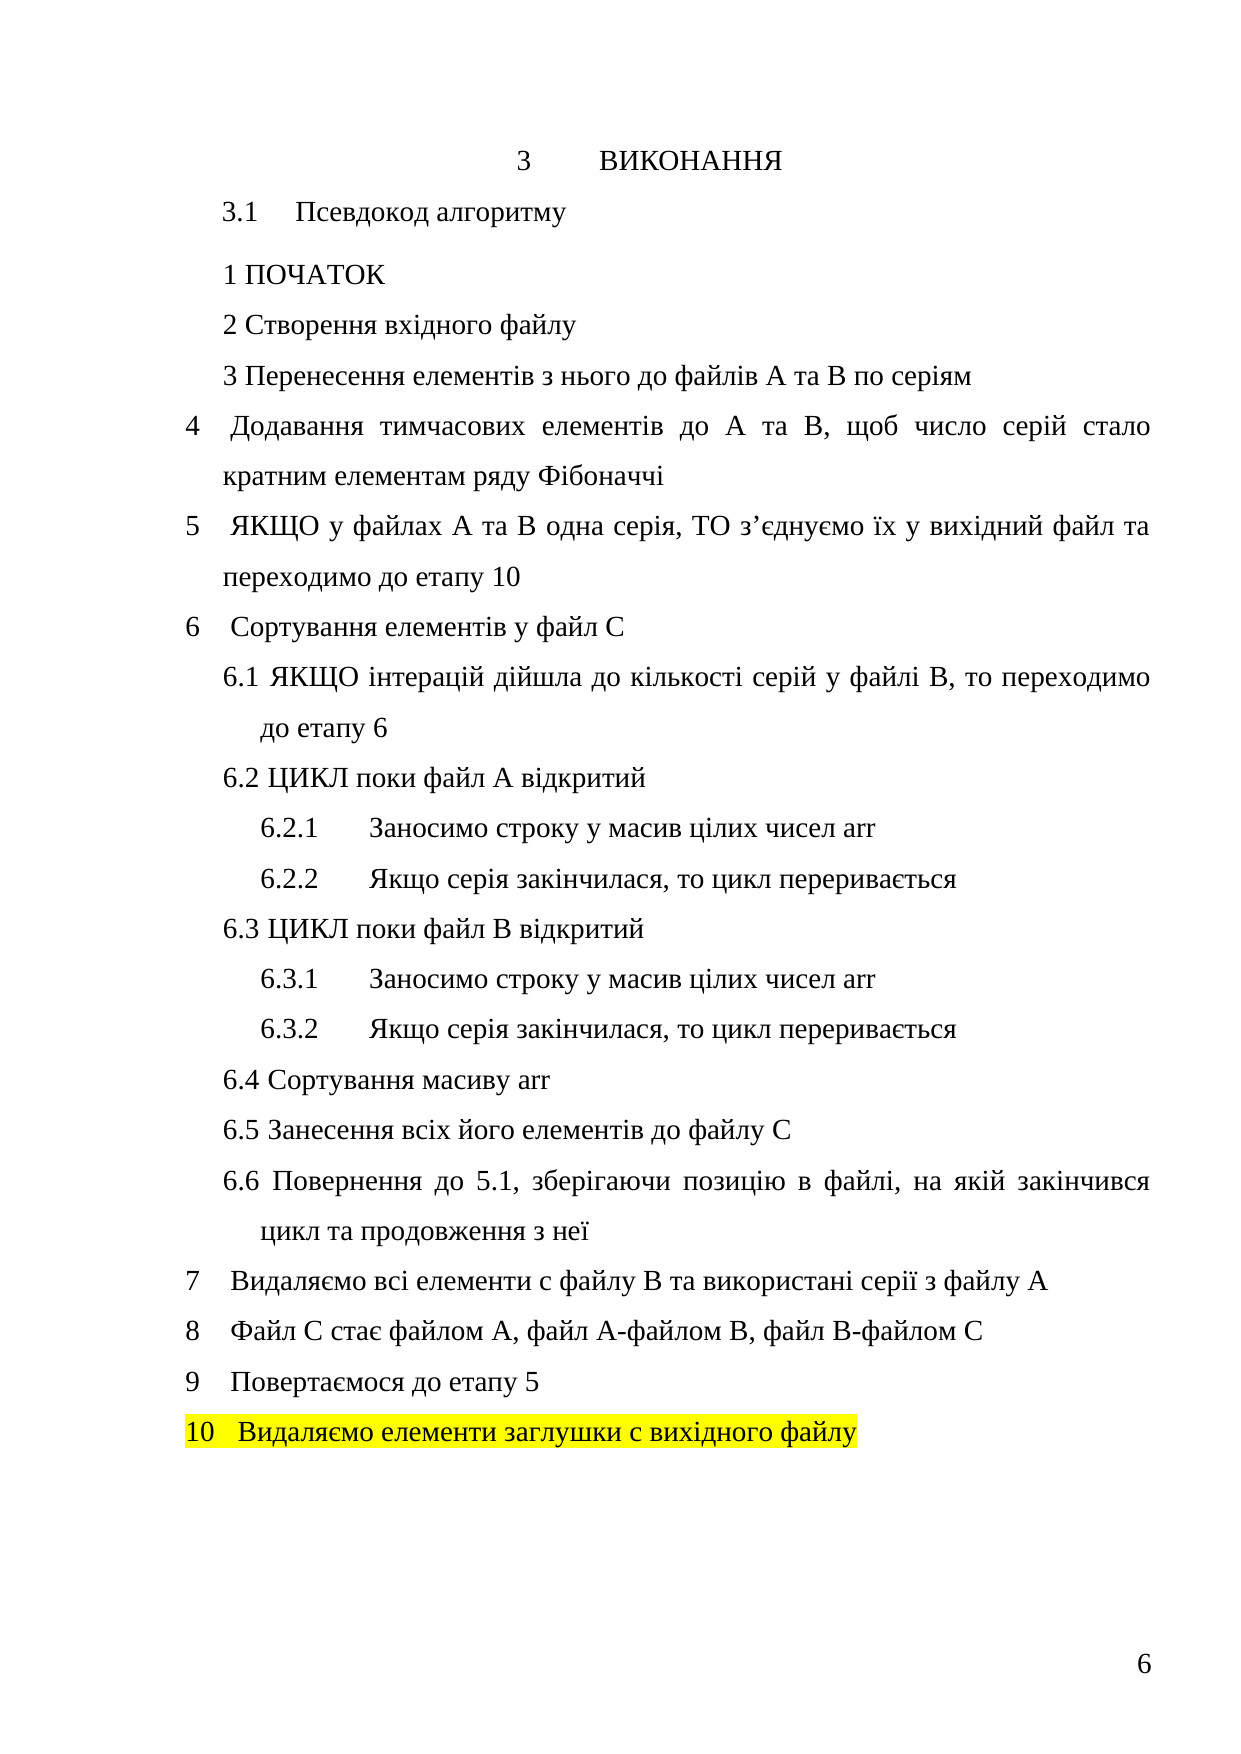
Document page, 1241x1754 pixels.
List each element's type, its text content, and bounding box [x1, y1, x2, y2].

list Повернення до 5.1, зберігаючи позицію в файлі, на якій закінчився цикл та продовження з неї [223, 1163, 1152, 1246]
list Повертаємося до етапу 5 [185, 1364, 1152, 1397]
list ЦИКЛ поки файл А відкритий [223, 760, 1152, 794]
list Сортування елементів у файл С [185, 609, 1152, 643]
list Якщо серія закінчилася, то цикл переривається [260, 861, 1152, 894]
list Видаляємо всі елементи с файлу В та використані серії з файлу А [185, 1263, 1152, 1297]
subtitle Виконання [148, 143, 1152, 177]
list Додавання тимчасових елементів до А та В, щоб число серій стало кратним елементам ряду Фібоначчі [185, 408, 1152, 492]
list Заносимо строку у масив цілих чисел arr [260, 810, 1152, 844]
list Сортування масиву arr [223, 1062, 1152, 1096]
subtitle Псевдокод алгоритму [148, 194, 1152, 228]
list 1 ПОЧАТОК [185, 257, 1152, 291]
list 2 Створення вхідного файлу [185, 307, 1152, 341]
list 3 Перенесення елементів з нього до файлів А та В по серіям [185, 358, 1152, 391]
list ЯКЩО інтерацій дійшла до кількості серій у файлі В, то переходимо до етапу 6 [223, 659, 1152, 743]
list Заносимо строку у масив цілих чисел arr [260, 961, 1152, 995]
list Видаляємо елементи заглушки с вихідного файлу [185, 1414, 1152, 1448]
list Файл С стає файлом А, файл А-файлом В, файл В-файлом С [185, 1313, 1152, 1347]
list Якщо серія закінчилася, то цикл переривається [260, 1012, 1152, 1045]
list ЦИКЛ поки файл В відкритий [223, 911, 1152, 944]
list ЯКЩО у файлах А та В одна серія, ТО з’єднуємо їх у вихідний файл та переходимо до етапу 10 [185, 508, 1152, 592]
list Занесення всіх його елементів до файлу С [223, 1112, 1152, 1146]
